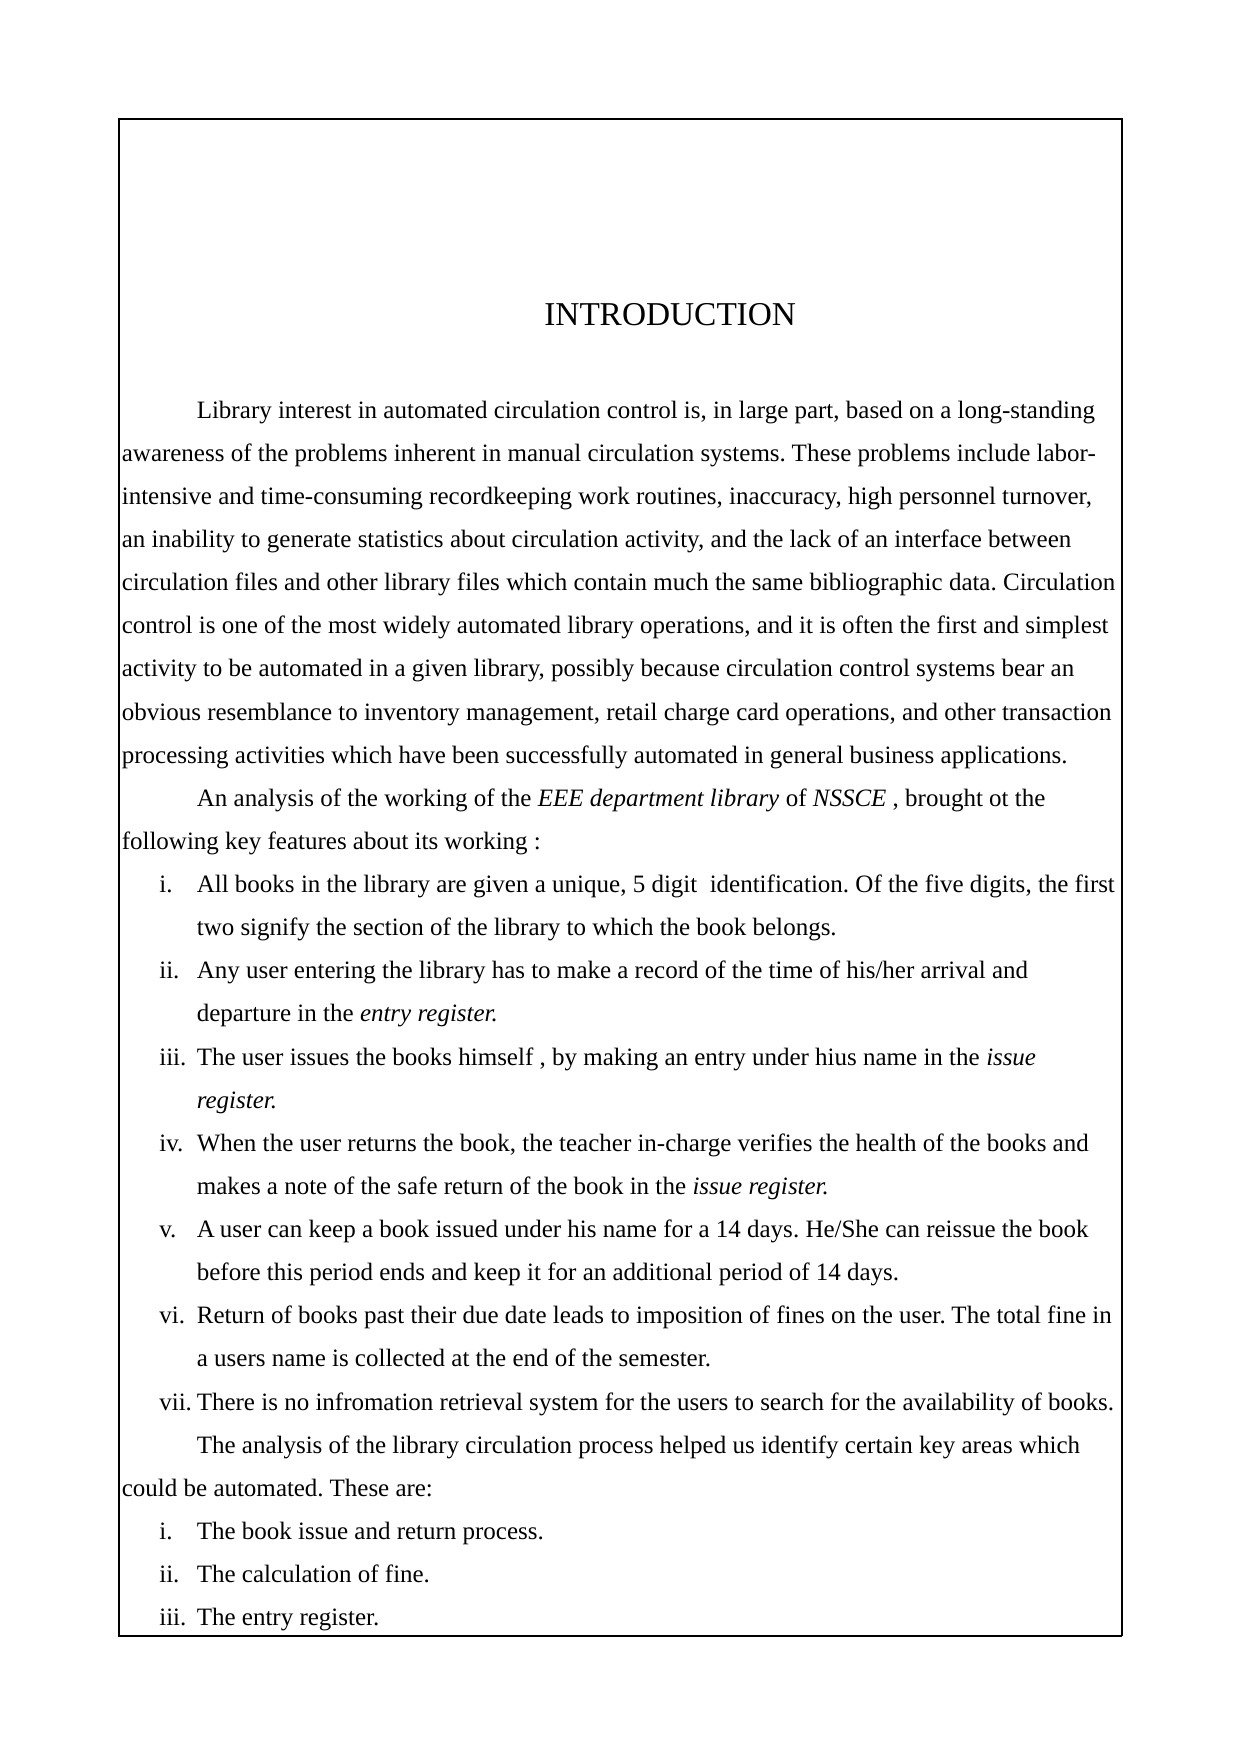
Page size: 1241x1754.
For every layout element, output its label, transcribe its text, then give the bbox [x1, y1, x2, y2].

text Library interest in automated circulation control is, in large part, based on a long-standing awareness of the problems inherent in manual circulation systems. These problems include labor-intensive and time-consuming recordkeeping work routines, inaccuracy, high personnel turnover, an inability to generate statistics about circulation activity, and the lack of an interface between circulation files and other library files which contain much the same bibliographic data. Circulation control is one of the most widely automated library operations, and it is often the first and simplest activity to be automated in a given library, possibly because circulation control systems bear an obvious resemblance to inventory management, retail charge card operations, and other transaction processing activities which have been successfully automated in general business applications. [122, 395, 1118, 768]
list Any user entering the library has to make a record of the time of his/her arrival and departure in the entry register. [159, 955, 1118, 1027]
text An analysis of the working of the EEE department library of NSSCE , brought ot the following key features about its working : [122, 783, 1118, 855]
text The analysis of the library circulation process helped us identify certain key areas which could be automated. These are: [122, 1430, 1118, 1502]
list The entry register. [159, 1602, 1118, 1631]
list There is no infromation retrieval system for the users to search for the availability of books. [159, 1387, 1118, 1415]
list Return of books past their due date leads to imposition of fines on the user. The total fine in a users name is collected at the end of the semester. [159, 1300, 1118, 1372]
list All books in the library are given a unique, 5 digit identification. Of the five digits, the first two signify the section of the library to which the book belongs. [159, 869, 1118, 941]
list The user issues the books himself , by making an entry under hius name in the issue register. [159, 1042, 1118, 1113]
list When the user returns the book, the teacher in-charge verifies the health of the books and makes a note of the safe return of the book in the issue register. [159, 1128, 1118, 1200]
text INTRODUCTION [122, 294, 1118, 332]
list A user can keep a book issued under his name for a 14 days. He/She can reissue the book before this period ends and keep it for an additional period of 14 days. [159, 1214, 1118, 1286]
list The calculation of fine. [159, 1559, 1118, 1588]
list The book issue and return process. [159, 1516, 1118, 1545]
